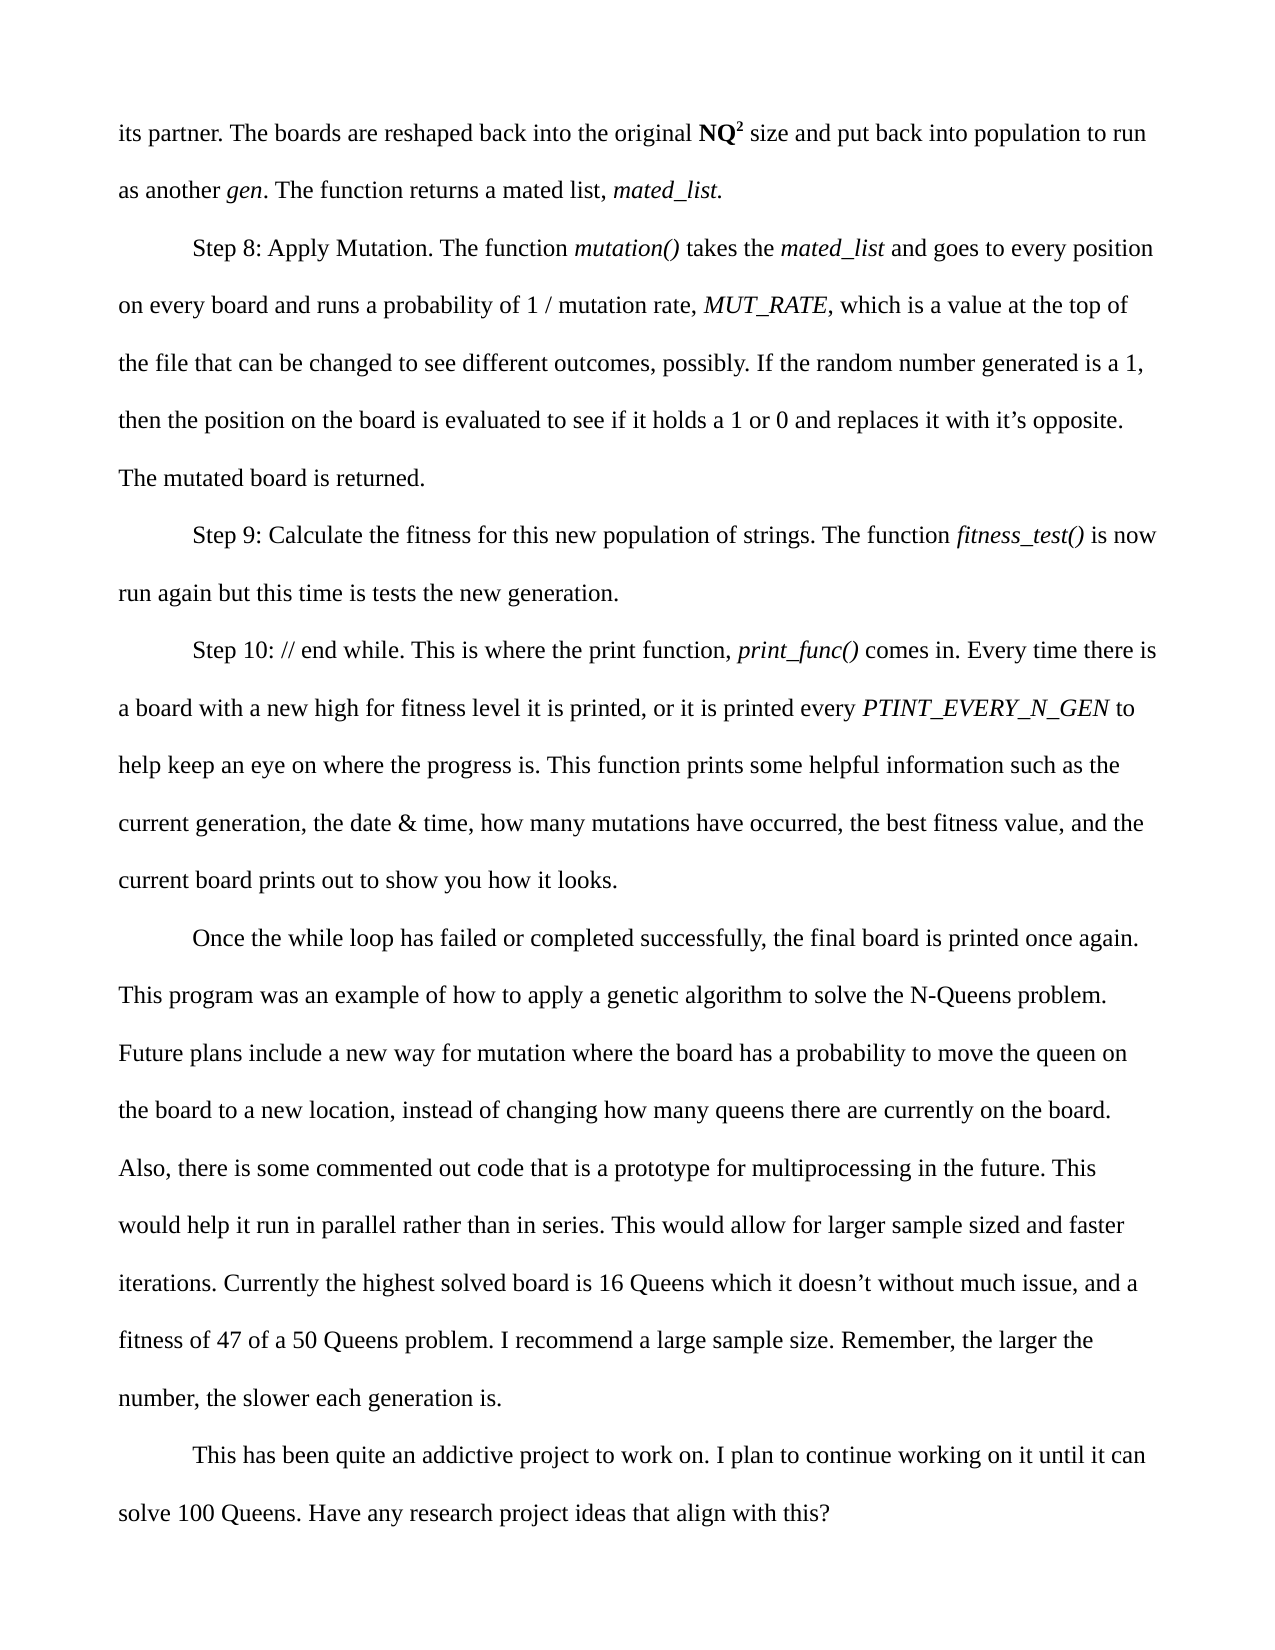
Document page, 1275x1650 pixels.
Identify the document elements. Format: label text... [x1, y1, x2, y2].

text its partner. The boards are reshaped back into the original NQ2 size and put back into population to run as another gen. The function returns a mated list, mated_list. [118, 118, 1157, 204]
text Step 10: // end while. This is where the print function, print_func() comes in. Every time there is a board with a new high for fitness level it is printed, or it is printed every PTINT_EVERY_N_GEN to help keep an eye on where the progress is. This function prints some helpful information such as the current generation, the date & time, how many mutations have occurred, the best fitness value, and the current board prints out to show you how it looks. [118, 636, 1157, 894]
text Step 8: Apply Mutation. The function mutation() takes the mated_list and goes to every position on every board and runs a probability of 1 / mutation rate, MUT_RATE, which is a value at the top of the file that can be changed to see different outcomes, possibly. If the random number generated is a 1, then the position on the board is evaluated to see if it holds a 1 or 0 and replaces it with it’s opposite. The mutated board is returned. [118, 233, 1157, 492]
text Once the while loop has failed or completed successfully, the final board is printed once again. This program was an example of how to apply a genetic algorithm to solve the N-Queens problem. Future plans include a new way for mutation where the board has a probability to move the queen on the board to a new location, instead of changing how many queens there are currently on the board. Also, there is some commented out code that is a prototype for multiprocessing in the future. This would help it run in parallel rather than in series. This would allow for larger sample sized and faster iterations. Currently the highest solved board is 16 Queens which it doesn’t without much issue, and a fitness of 47 of a 50 Queens problem. I recommend a large sample size. Remember, the larger the number, the slower each generation is. [118, 923, 1157, 1412]
text This has been quite an addictive project to work on. I plan to continue working on it until it can solve 100 Queens. Have any research project ideas that align with this? [118, 1441, 1157, 1527]
text Step 9: Calculate the fitness for this new population of strings. The function fitness_test() is now run again but this time is tests the new generation. [118, 521, 1157, 607]
